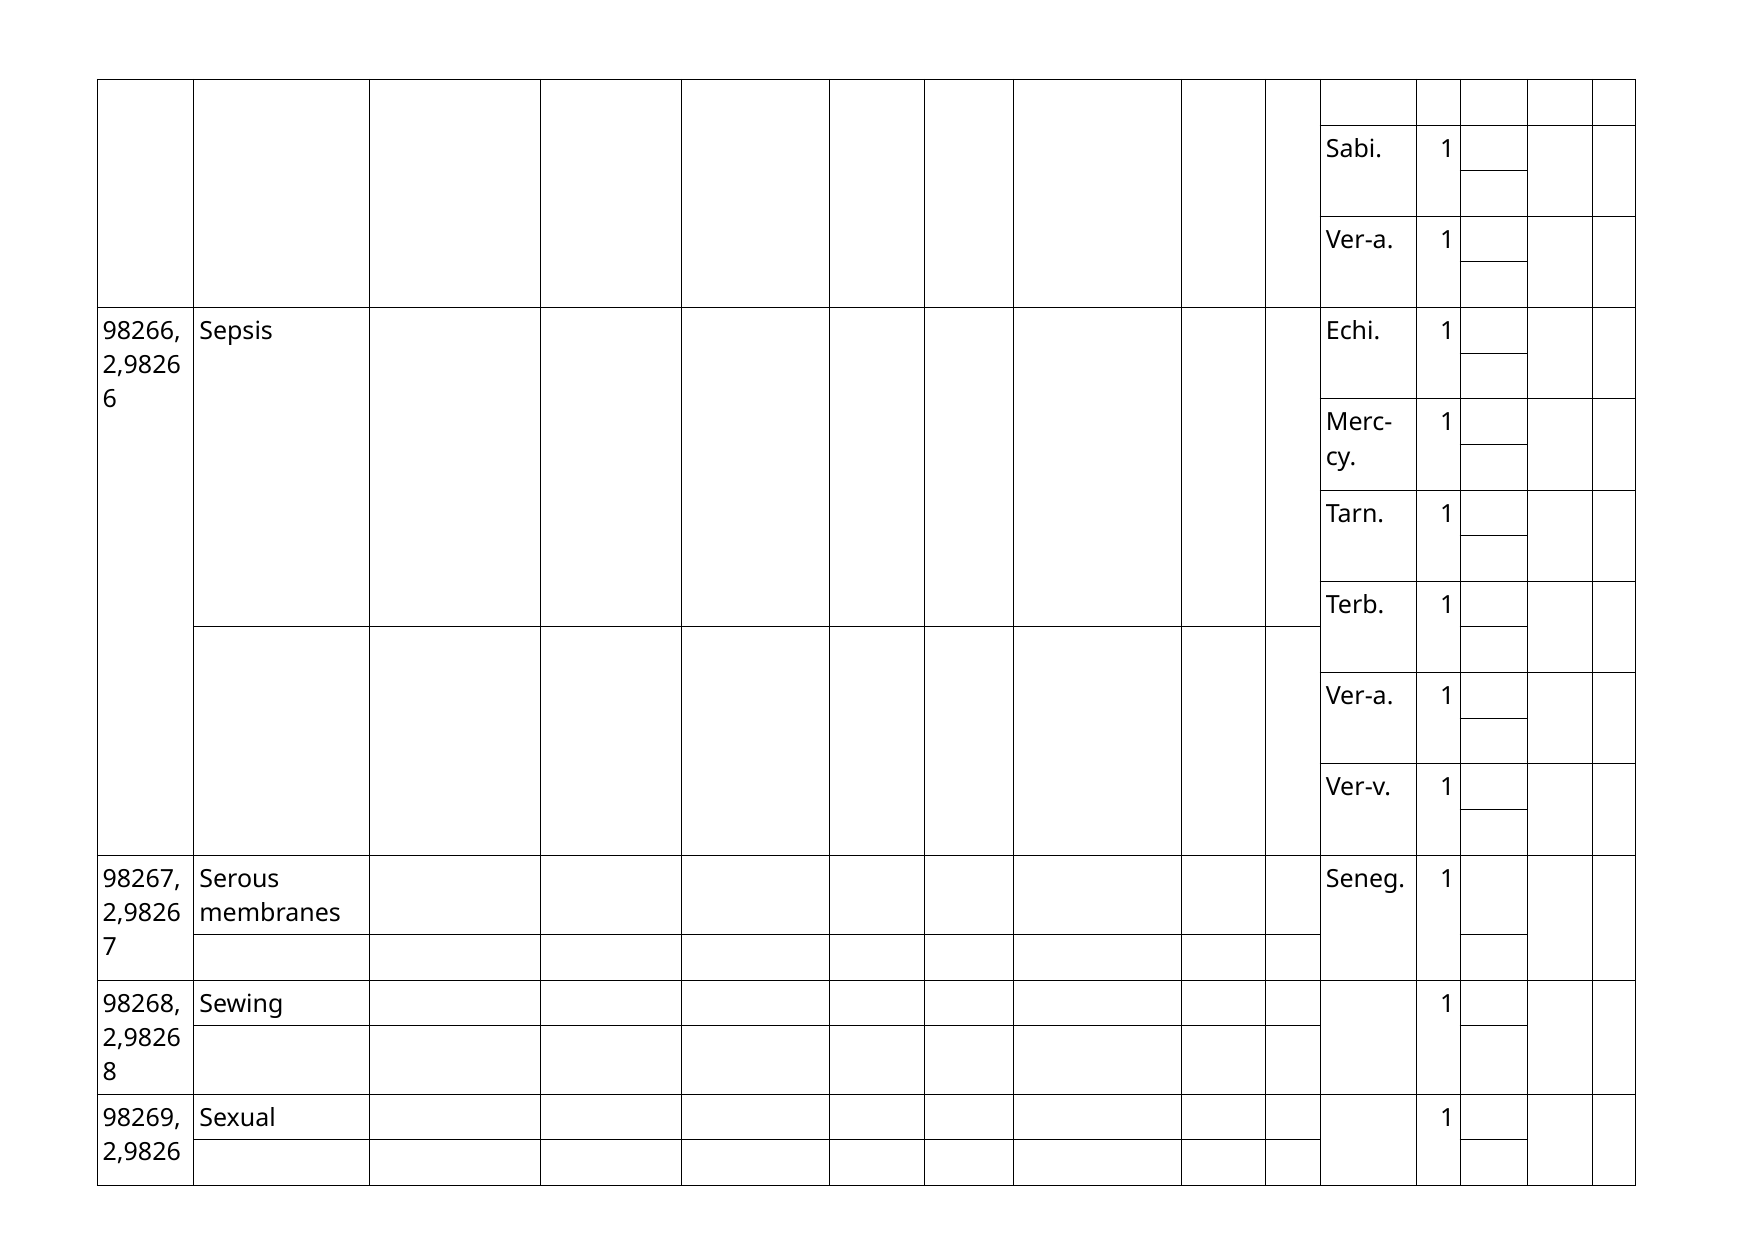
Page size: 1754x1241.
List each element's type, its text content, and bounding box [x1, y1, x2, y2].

table_cell Terb. [1321, 582, 1416, 672]
table_cell [1014, 1095, 1181, 1139]
table_cell 1 [1417, 399, 1460, 489]
table_cell 98266,2,98266 [98, 308, 193, 854]
table_cell [1266, 308, 1320, 626]
table_cell [682, 981, 829, 1025]
table_cell [1266, 1095, 1320, 1139]
table_cell [1014, 627, 1181, 854]
table_cell [194, 80, 369, 307]
table_cell [1014, 1026, 1181, 1093]
table_cell [1461, 399, 1527, 444]
table_cell 98269,2,9826 [98, 1095, 193, 1185]
table_cell 1 [1417, 981, 1460, 1093]
table_cell 1 [1417, 1095, 1460, 1185]
table_cell [1528, 1095, 1592, 1185]
table_cell [830, 1140, 924, 1185]
table_cell [541, 1095, 681, 1139]
table_cell [194, 935, 369, 980]
table_cell [1266, 981, 1320, 1025]
table_cell [1182, 981, 1265, 1025]
table_cell [1528, 126, 1592, 216]
table_cell [1266, 80, 1320, 307]
table_cell [541, 80, 681, 307]
table_cell 1 [1417, 764, 1460, 854]
table_cell 98268,2,98268 [98, 981, 193, 1093]
table_cell [1461, 80, 1527, 124]
table_cell [1528, 80, 1592, 124]
table_cell Echi. [1321, 308, 1416, 398]
table_cell [830, 935, 924, 980]
table_cell [370, 935, 540, 980]
table_cell [1182, 308, 1265, 626]
table_cell [370, 981, 540, 1025]
table_cell [1593, 856, 1635, 980]
table_cell [1461, 582, 1527, 626]
table_cell [541, 308, 681, 626]
table_cell Seneg. [1321, 856, 1416, 980]
table_cell [1417, 80, 1460, 124]
table_cell [830, 856, 924, 934]
table_cell [1593, 399, 1635, 489]
table_cell [1266, 627, 1320, 854]
table_cell [830, 308, 924, 626]
table_cell [1321, 80, 1416, 124]
table_cell [1593, 126, 1635, 216]
table_cell Ver-a. [1321, 673, 1416, 763]
table_cell [682, 1095, 829, 1139]
table_cell [1528, 981, 1592, 1093]
table_cell [1461, 354, 1527, 398]
table_cell 1 [1417, 217, 1460, 307]
table_cell [541, 1140, 681, 1185]
table_cell [1321, 1095, 1416, 1185]
table_cell 1 [1417, 856, 1460, 980]
table_cell [98, 80, 193, 307]
table_cell [682, 308, 829, 626]
table_cell [830, 1026, 924, 1093]
table_cell [1182, 1095, 1265, 1139]
table_cell [1593, 673, 1635, 763]
table_cell [1321, 981, 1416, 1093]
table_cell [682, 1026, 829, 1093]
table_cell [682, 1140, 829, 1185]
table_cell [1528, 582, 1592, 672]
table_cell [1461, 810, 1527, 854]
table_cell [830, 1095, 924, 1139]
table_cell [682, 627, 829, 854]
table_cell [1014, 80, 1181, 307]
table_cell [1182, 856, 1265, 934]
table_cell 1 [1417, 491, 1460, 581]
table_cell [370, 1140, 540, 1185]
table_cell [370, 856, 540, 934]
table_cell [1014, 1140, 1181, 1185]
table_cell Tarn. [1321, 491, 1416, 581]
table_cell [1461, 764, 1527, 809]
table_cell [370, 308, 540, 626]
table_cell [370, 627, 540, 854]
table_cell [925, 981, 1013, 1025]
table_cell [925, 856, 1013, 934]
table_cell [1461, 1026, 1527, 1093]
table_cell [370, 1026, 540, 1093]
table_cell [1461, 126, 1527, 170]
table_cell [541, 627, 681, 854]
table_cell [1528, 491, 1592, 581]
table_cell Ver-v. [1321, 764, 1416, 854]
table_cell 1 [1417, 673, 1460, 763]
table_cell [1461, 1140, 1527, 1185]
table_cell [1266, 935, 1320, 980]
table_cell [1593, 491, 1635, 581]
table_cell [830, 627, 924, 854]
table_cell [682, 935, 829, 980]
table_cell 1 [1417, 582, 1460, 672]
table_cell [830, 80, 924, 307]
table_cell Serous membranes [194, 856, 369, 934]
table_cell 1 [1417, 126, 1460, 216]
table_cell [1593, 981, 1635, 1093]
table_cell [1461, 981, 1527, 1025]
table_cell [925, 308, 1013, 626]
table_cell [370, 1095, 540, 1139]
table_cell [1593, 764, 1635, 854]
table_cell [830, 981, 924, 1025]
table_cell [1182, 1026, 1265, 1093]
table_cell [1593, 217, 1635, 307]
table_cell [194, 1026, 369, 1093]
table_cell [925, 627, 1013, 854]
table_cell [1266, 1140, 1320, 1185]
table_cell [1461, 627, 1527, 672]
table_cell Merc-cy. [1321, 399, 1416, 489]
table_cell [541, 1026, 681, 1093]
table_cell [1461, 445, 1527, 489]
table_cell [1528, 764, 1592, 854]
table_cell [1182, 1140, 1265, 1185]
table_cell [1461, 171, 1527, 216]
table_cell [1461, 1095, 1527, 1139]
table_cell [1593, 308, 1635, 398]
table_cell [541, 935, 681, 980]
table_cell [925, 1140, 1013, 1185]
table_cell [1461, 217, 1527, 261]
table_cell [1014, 856, 1181, 934]
table_cell [1528, 673, 1592, 763]
table_cell [682, 856, 829, 934]
table_cell [1182, 627, 1265, 854]
table_cell [1014, 935, 1181, 980]
table_cell [1461, 536, 1527, 581]
table_cell [682, 80, 829, 307]
table_cell [1266, 1026, 1320, 1093]
table_cell 1 [1417, 308, 1460, 398]
table_cell [925, 1026, 1013, 1093]
table_cell 98267,2,98267 [98, 856, 193, 980]
table_cell [925, 1095, 1013, 1139]
table_cell [1182, 80, 1265, 307]
table_cell [1461, 719, 1527, 763]
table_cell [541, 856, 681, 934]
table_cell [541, 981, 681, 1025]
table_cell [1461, 262, 1527, 307]
table_cell [1014, 981, 1181, 1025]
table_cell [194, 627, 369, 854]
table_cell [1528, 308, 1592, 398]
table_cell [1461, 856, 1527, 934]
table_cell [1593, 1095, 1635, 1185]
table_cell [1461, 935, 1527, 980]
table_cell [194, 1140, 369, 1185]
table_cell [1528, 217, 1592, 307]
table_cell [1528, 399, 1592, 489]
table_cell Sexual [194, 1095, 369, 1139]
table_cell Ver-a. [1321, 217, 1416, 307]
table_cell [370, 80, 540, 307]
table_cell [1528, 856, 1592, 980]
table_cell Sabi. [1321, 126, 1416, 216]
table_cell Sewing [194, 981, 369, 1025]
table_cell [1461, 673, 1527, 718]
table_cell [1266, 856, 1320, 934]
table_cell [1593, 582, 1635, 672]
table_cell [1014, 308, 1181, 626]
table_cell [925, 80, 1013, 307]
table_cell [1461, 491, 1527, 535]
table_cell [1461, 308, 1527, 353]
table_cell [1593, 80, 1635, 124]
table_cell [1182, 935, 1265, 980]
table_cell Sepsis [194, 308, 369, 626]
table_cell [925, 935, 1013, 980]
